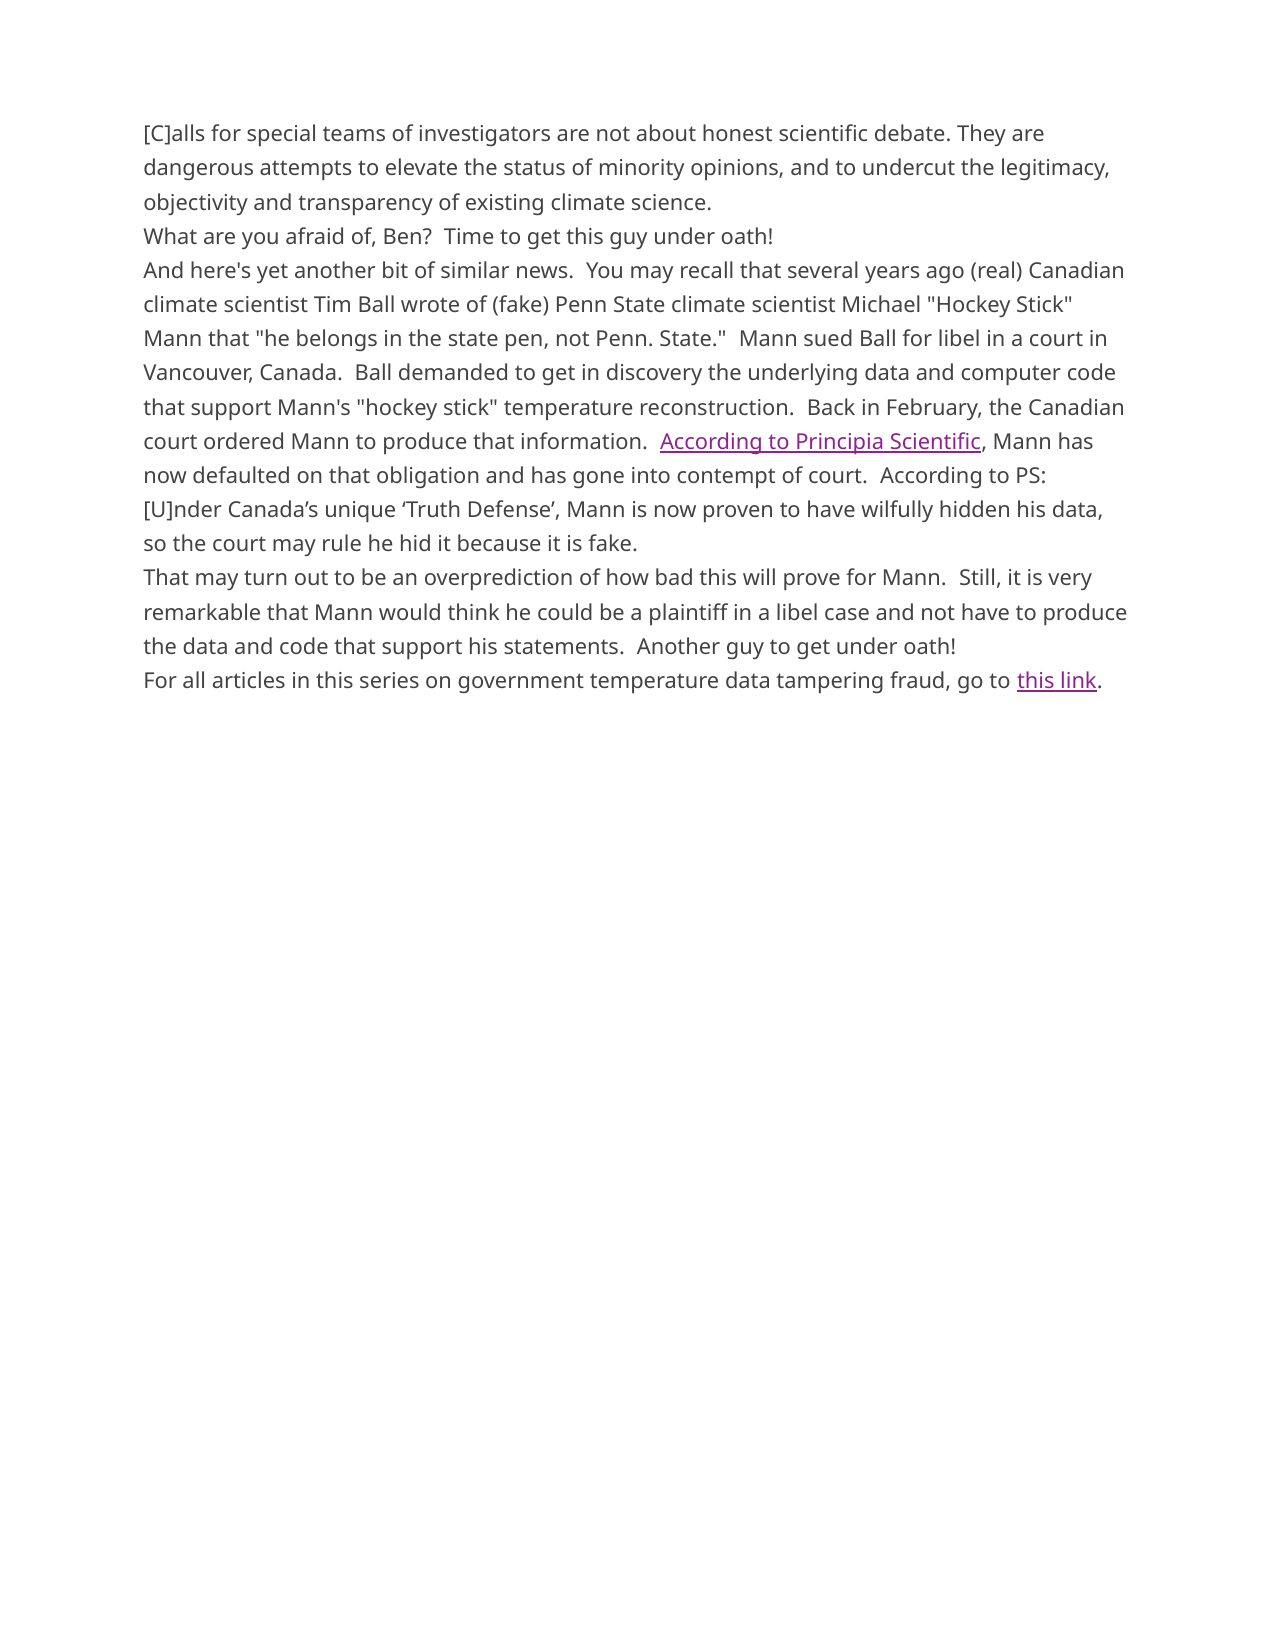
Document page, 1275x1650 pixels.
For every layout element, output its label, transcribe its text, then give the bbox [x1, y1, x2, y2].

text What are you afraid of, Ben? Time to get this guy under oath! [143, 221, 1132, 250]
text [U]nder Canada’s unique ‘Truth Defense’, Mann is now proven to have wilfully hidden his data, so the court may rule he hid it because it is fake. [143, 494, 1132, 558]
text For all articles in this series on government temperature data tampering fraud, go to this link. [143, 665, 1132, 694]
text [C]alls for special teams of investigators are not about honest scientific debate. They are dangerous attempts to elevate the status of minority opinions, and to undercut the legitimacy, objectivity and transparency of existing climate science. [143, 118, 1132, 216]
text And here's yet another bit of similar news. You may recall that several years ago (real) Canadian climate scientist Tim Ball wrote of (fake) Penn State climate scientist Michael "Hockey Stick" Mann that "he belongs in the state pen, not Penn. State." Mann sued Ball for libel in a court in Vancouver, Canada. Ball demanded to get in discovery the underlying data and computer code that support Mann's "hockey stick" temperature reconstruction. Back in February, the Canadian court ordered Mann to produce that information. According to Principia Scientific, Mann has now defaulted on that obligation and has gone into contempt of court. According to PS: [143, 255, 1132, 489]
text That may turn out to be an overprediction of how bad this will prove for Mann. Still, it is very remarkable that Mann would think he could be a plaintiff in a libel case and not have to produce the data and code that support his statements. Another guy to get under oath! [143, 562, 1132, 660]
